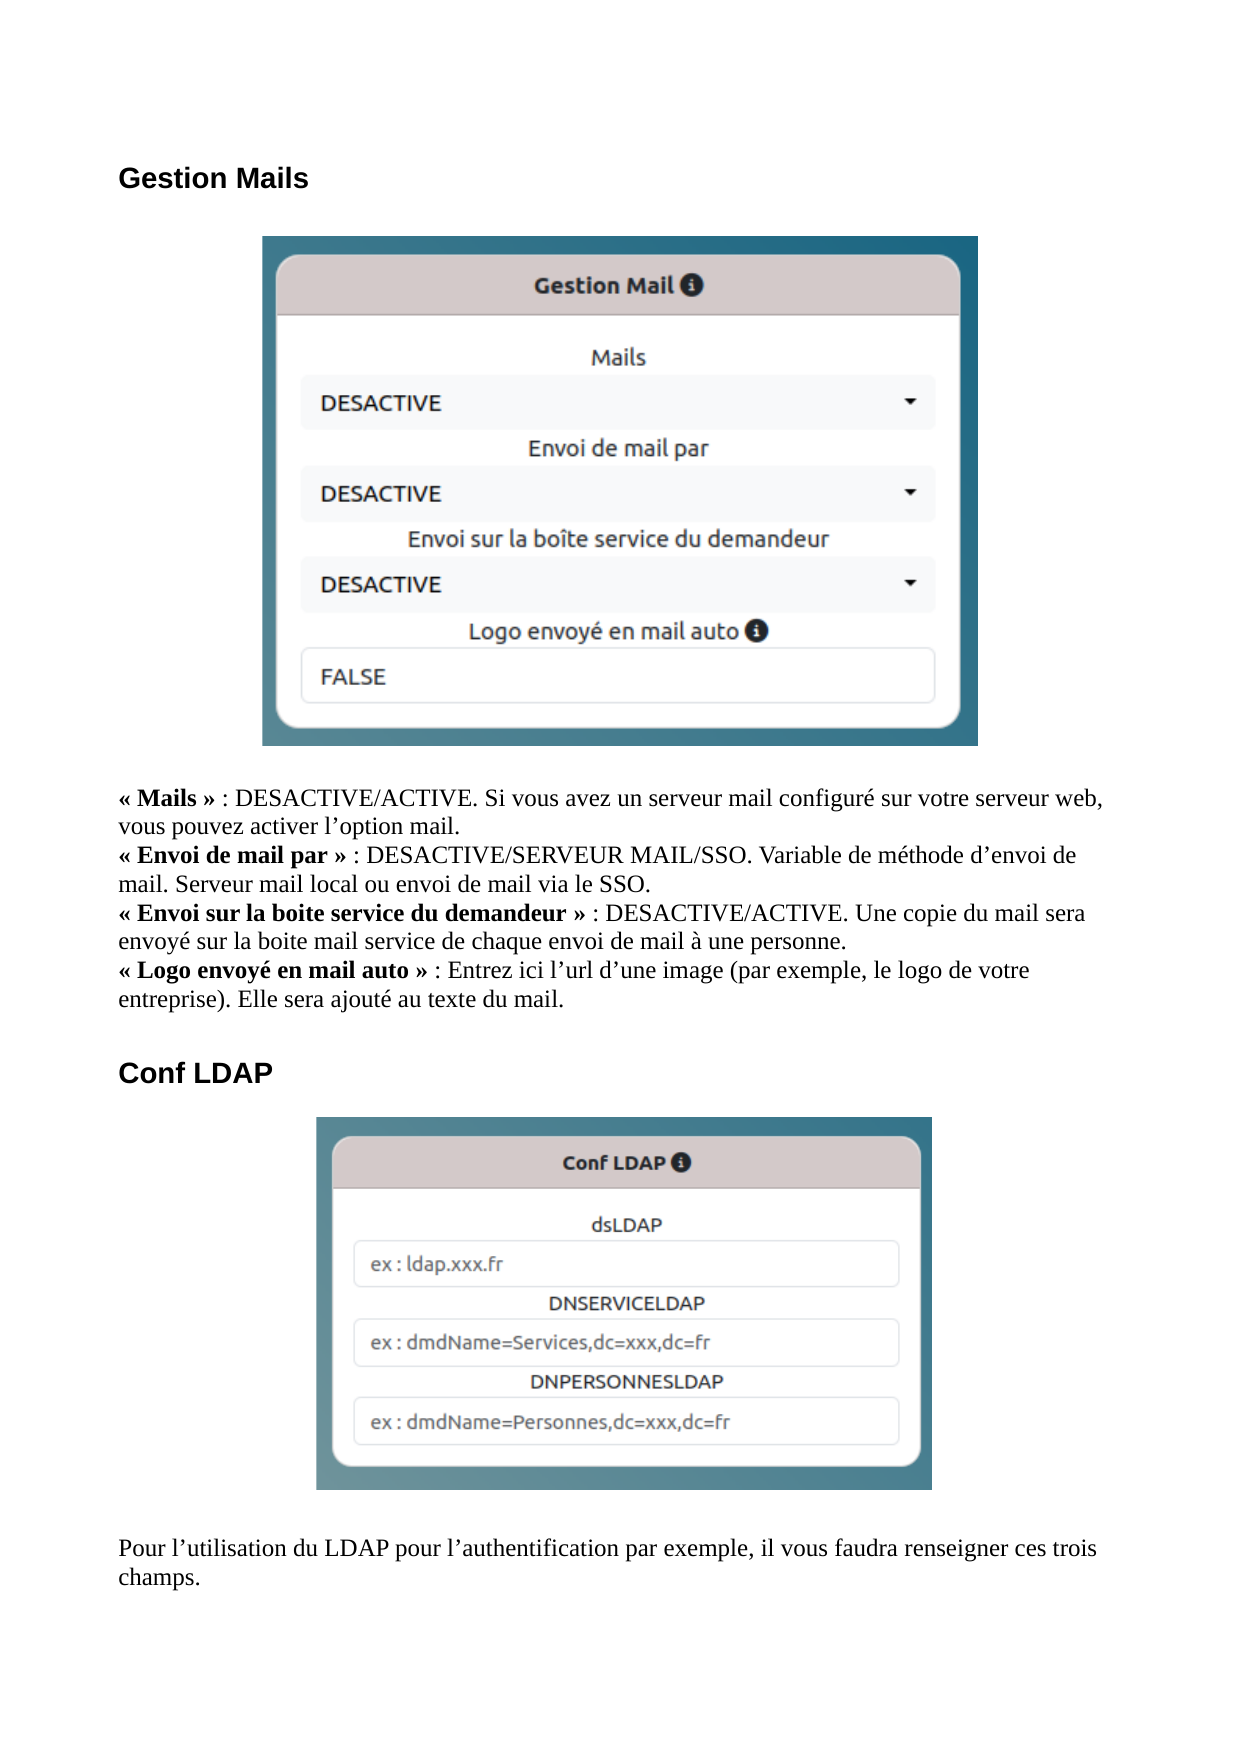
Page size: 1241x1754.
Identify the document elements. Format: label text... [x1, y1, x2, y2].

text « Envoi sur la boite service du demandeur » : DESACTIVE/ACTIVE. Une copie du mail sera envoyé sur la boite mail service de chaque envoi de mail à une personne. [118, 898, 1122, 955]
text Pour l’utilisation du LDAP pour l’authentification par exemple, il vous faudra renseigner ces trois champs. [118, 1533, 1122, 1591]
text « Logo envoyé en mail auto » : Entrez ici l’url d’une image (par exemple, le logo de votre entreprise). Elle sera ajouté au texte du mail. [118, 955, 1122, 1013]
picture [316, 1117, 932, 1490]
text « Envoi de mail par » : DESACTIVE/SERVEUR MAIL/SSO. Variable de méthode d’envoi de mail. Serveur mail local ou envoi de mail via le SSO. [118, 840, 1122, 898]
text « Mails » : DESACTIVE/ACTIVE. Si vous avez un serveur mail configuré sur votre serveur web, vous pouvez activer l’option mail. [118, 783, 1122, 840]
subtitle Conf LDAP [118, 1056, 1122, 1090]
picture [262, 236, 978, 746]
subtitle Gestion Mails [118, 161, 1122, 195]
